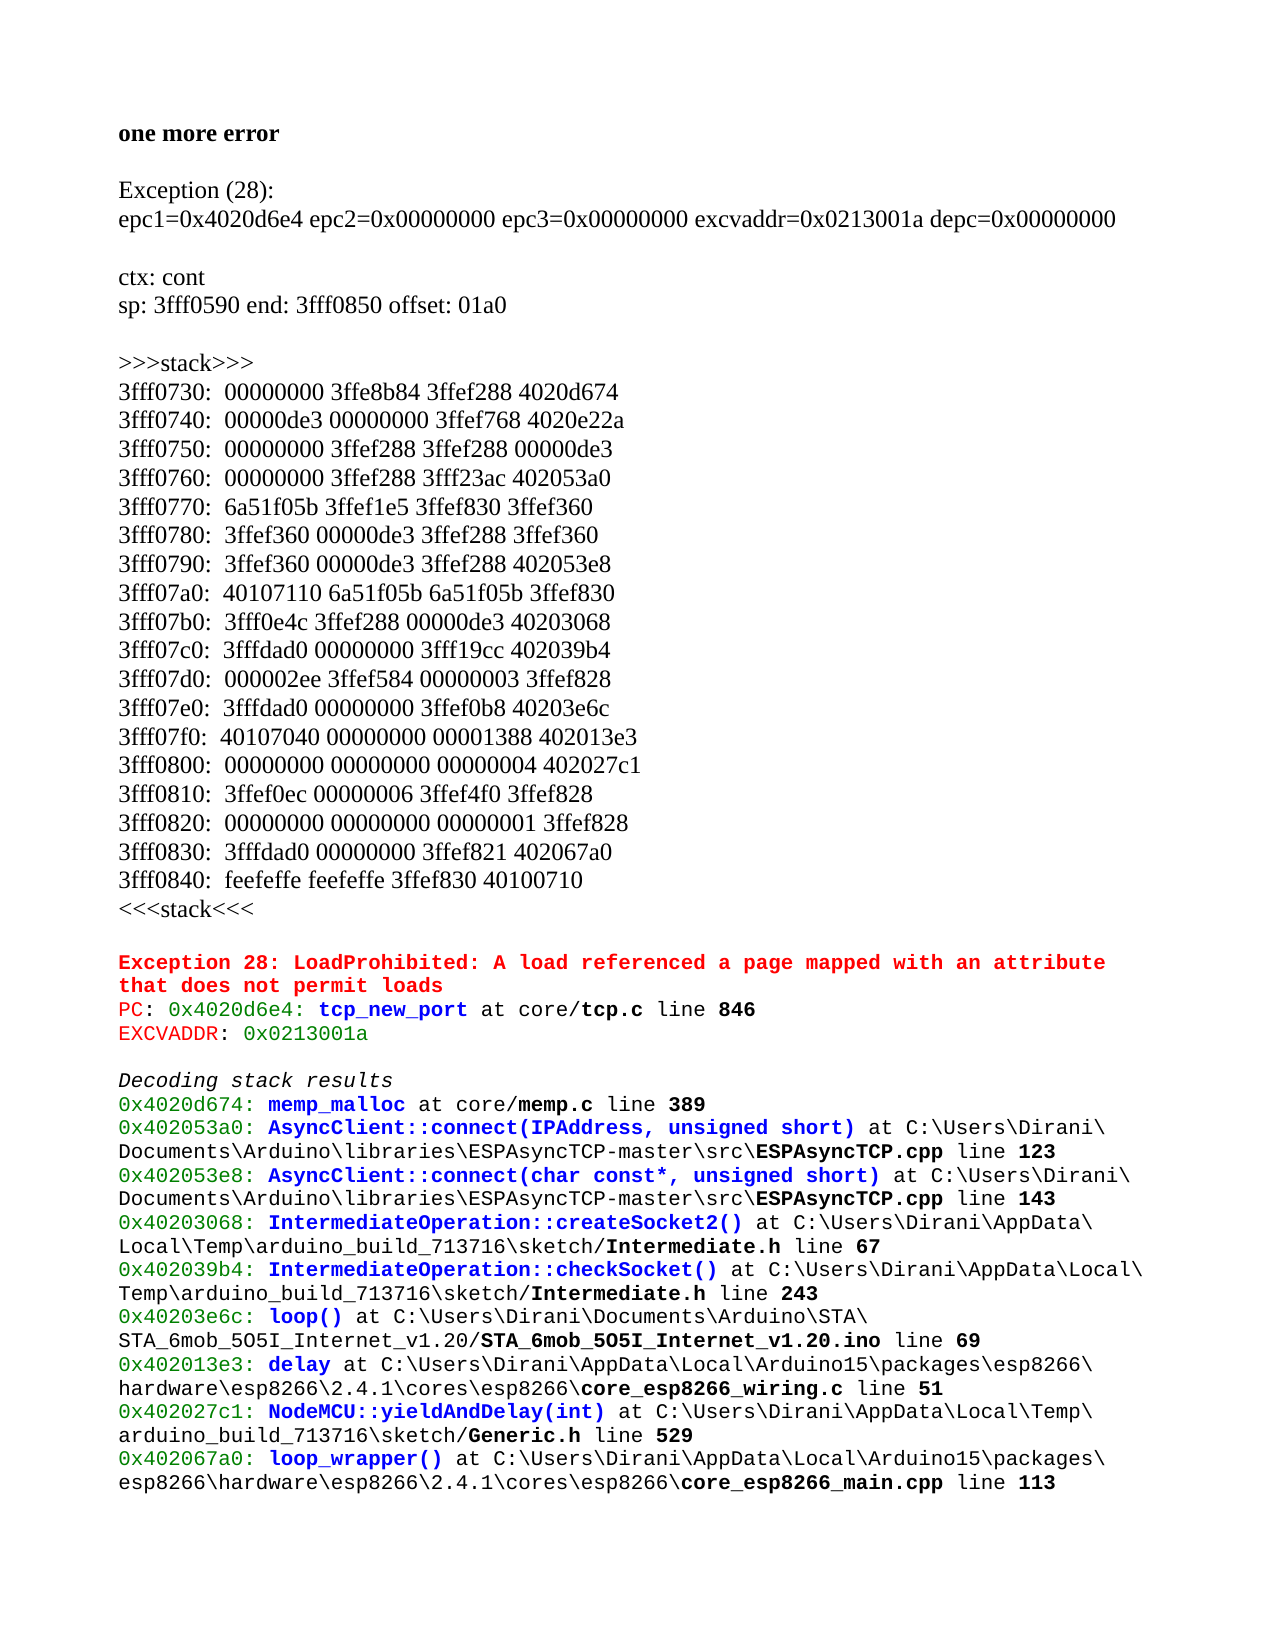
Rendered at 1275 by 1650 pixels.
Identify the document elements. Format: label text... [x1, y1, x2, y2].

text <<<stack<<< [118, 894, 1157, 923]
text 0x402053e8: AsyncClient::connect(char const*, unsigned short) at C:\Users\Dirani\Documents\Arduino\libraries\ESPAsyncTCP-master\src\ESPAsyncTCP.cpp line 143 [118, 1165, 1157, 1212]
text 3fff0820: 00000000 00000000 00000001 3ffef828 [118, 808, 1157, 837]
text 0x40203e6c: loop() at C:\Users\Dirani\Documents\Arduino\STA\STA_6mob_5O5I_Internet_v1.20/STA_6mob_5O5I_Internet_v1.20.ino line 69 [118, 1307, 1157, 1354]
text EXCVADDR: 0x0213001a [118, 1023, 1157, 1046]
text 3fff0800: 00000000 00000000 00000004 402027c1 [118, 751, 1157, 779]
text >>>stack>>> [118, 348, 1157, 377]
text 3fff07c0: 3fffdad0 00000000 3fff19cc 402039b4 [118, 636, 1157, 664]
text 0x4020d674: memp_malloc at core/memp.c line 389 [118, 1094, 1157, 1117]
text 3fff0810: 3ffef0ec 00000006 3ffef4f0 3ffef828 [118, 779, 1157, 808]
text 3fff07d0: 000002ee 3ffef584 00000003 3ffef828 [118, 664, 1157, 693]
text 3fff0740: 00000de3 00000000 3ffef768 4020e22a [118, 406, 1157, 434]
text ctx: cont [118, 262, 1157, 291]
text epc1=0x4020d6e4 epc2=0x00000000 epc3=0x00000000 excvaddr=0x0213001a depc=0x00000000 [118, 204, 1157, 233]
text Exception 28: LoadProhibited: A load referenced a page mapped with an attribute that does not permit loads [118, 952, 1157, 999]
text 3fff07f0: 40107040 00000000 00001388 402013e3 [118, 722, 1157, 751]
text 0x402067a0: loop_wrapper() at C:\Users\Dirani\AppData\Local\Arduino15\packages\esp8266\hardware\esp8266\2.4.1\cores\esp8266\core_esp8266_main.cpp line 113 [118, 1448, 1157, 1496]
text 0x40203068: IntermediateOperation::createSocket2() at C:\Users\Dirani\AppData\Local\Temp\arduino_build_713716\sketch/Intermediate.h line 67 [118, 1212, 1157, 1259]
text 0x402027c1: NodeMCU::yieldAndDelay(int) at C:\Users\Dirani\AppData\Local\Temp\arduino_build_713716\sketch/Generic.h line 529 [118, 1401, 1157, 1448]
text 3fff0750: 00000000 3ffef288 3ffef288 00000de3 [118, 434, 1157, 463]
text 3fff07a0: 40107110 6a51f05b 6a51f05b 3ffef830 [118, 578, 1157, 607]
text 3fff07e0: 3fffdad0 00000000 3ffef0b8 40203e6c [118, 693, 1157, 722]
text 3fff0780: 3ffef360 00000de3 3ffef288 3ffef360 [118, 521, 1157, 549]
text 3fff0730: 00000000 3ffe8b84 3ffef288 4020d674 [118, 377, 1157, 406]
text one more error [118, 118, 1157, 147]
text 3fff0830: 3fffdad0 00000000 3ffef821 402067a0 [118, 837, 1157, 866]
text PC: 0x4020d6e4: tcp_new_port at core/tcp.c line 846 [118, 999, 1157, 1023]
text Decoding stack results [118, 1070, 1157, 1094]
text 3fff0840: feefeffe feefeffe 3ffef830 40100710 [118, 866, 1157, 894]
text 3fff0790: 3ffef360 00000de3 3ffef288 402053e8 [118, 549, 1157, 578]
text 3fff0770: 6a51f05b 3ffef1e5 3ffef830 3ffef360 [118, 492, 1157, 521]
text 3fff07b0: 3fff0e4c 3ffef288 00000de3 40203068 [118, 607, 1157, 636]
text 0x402039b4: IntermediateOperation::checkSocket() at C:\Users\Dirani\AppData\Local\Temp\arduino_build_713716\sketch/Intermediate.h line 243 [118, 1259, 1157, 1307]
text 3fff0760: 00000000 3ffef288 3fff23ac 402053a0 [118, 463, 1157, 492]
text Exception (28): [118, 176, 1157, 204]
text sp: 3fff0590 end: 3fff0850 offset: 01a0 [118, 291, 1157, 319]
text 0x402013e3: delay at C:\Users\Dirani\AppData\Local\Arduino15\packages\esp8266\hardware\esp8266\2.4.1\cores\esp8266\core_esp8266_wiring.c line 51 [118, 1354, 1157, 1401]
text 0x402053a0: AsyncClient::connect(IPAddress, unsigned short) at C:\Users\Dirani\Documents\Arduino\libraries\ESPAsyncTCP-master\src\ESPAsyncTCP.cpp line 123 [118, 1117, 1157, 1165]
